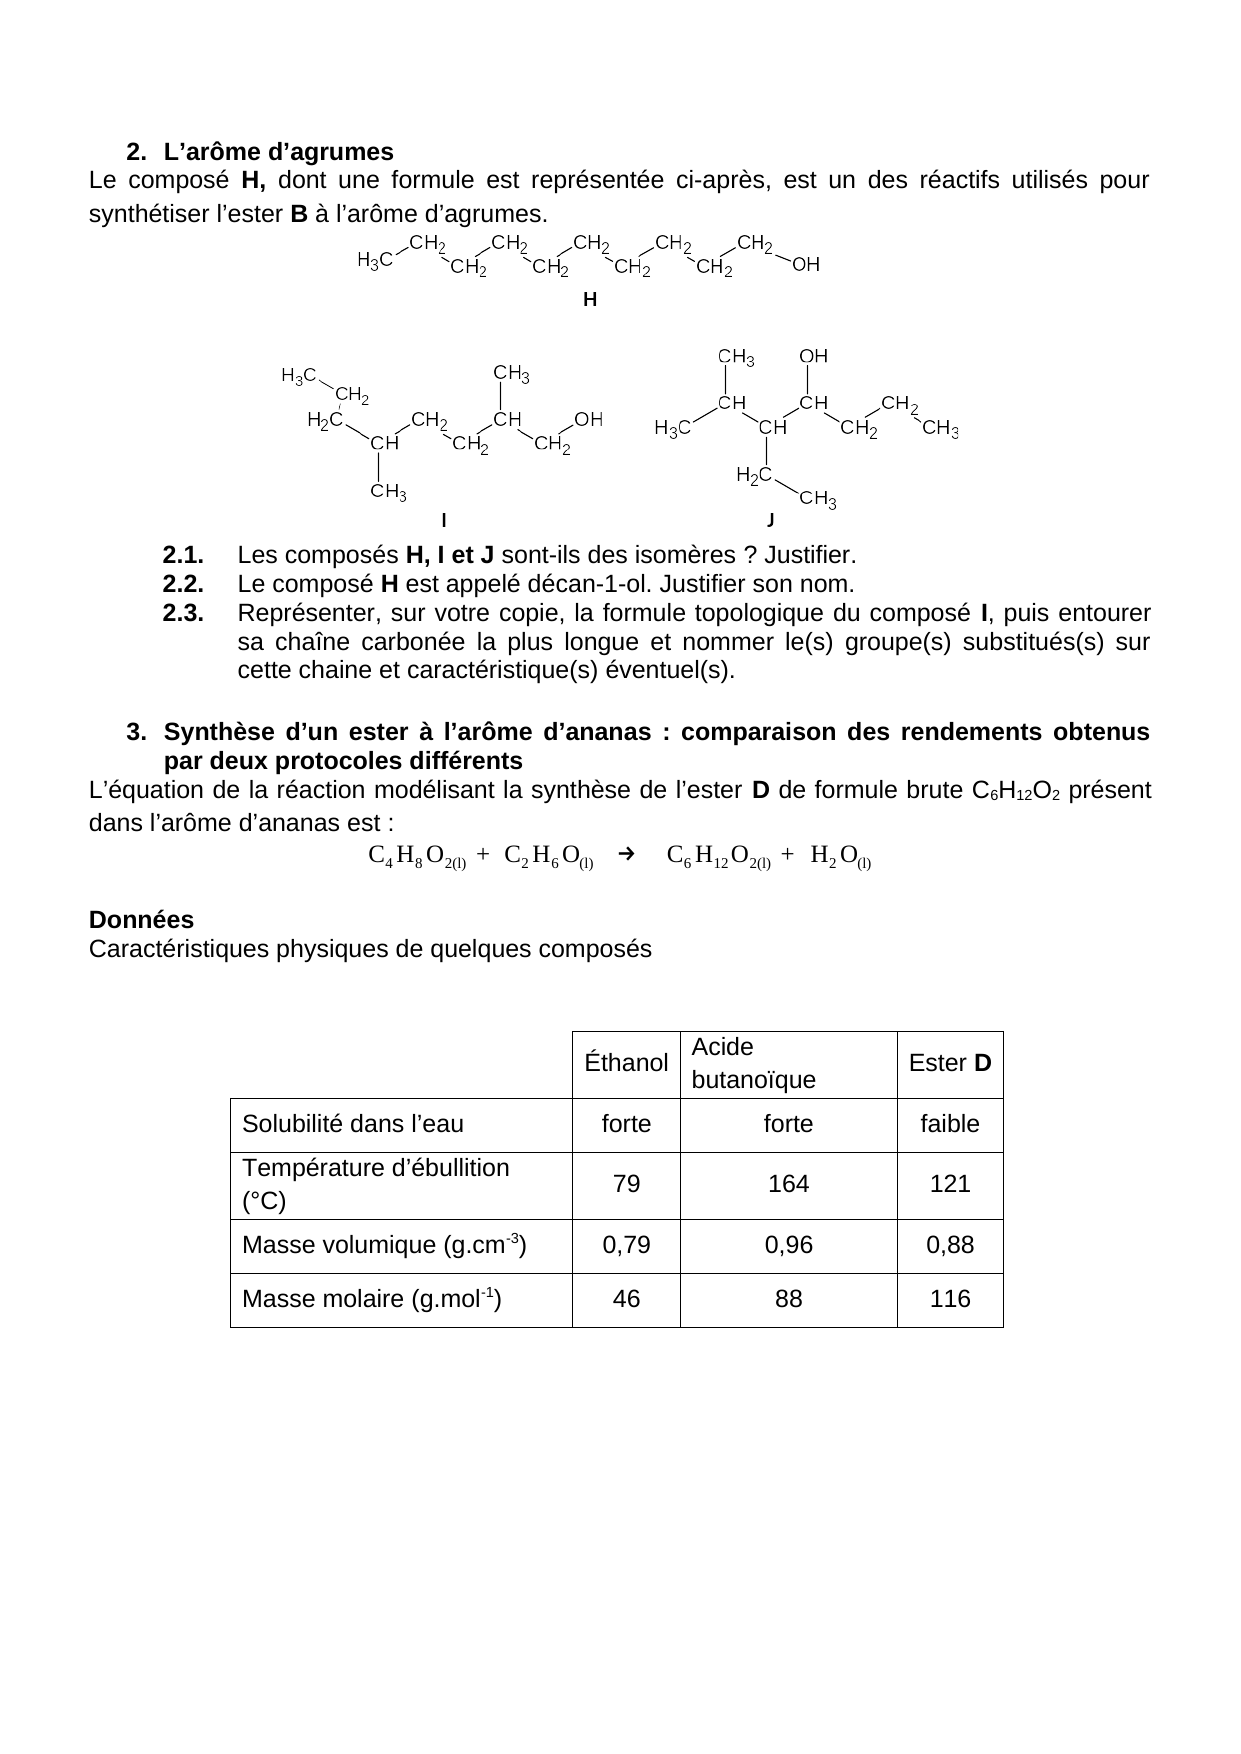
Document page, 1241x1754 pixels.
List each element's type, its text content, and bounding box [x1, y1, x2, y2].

table_cell Température d’ébullition (°C) [231, 1153, 572, 1219]
list Le composé H est appelé décan-1-ol. Justifier son nom. [162, 569, 1152, 598]
list Représenter, sur votre copie, la formule topologique du composé I, puis entourer sa chaîne carbonée la plus longue et nommer le(s) groupe(s) substitués(s) sur cette chaine et caractéristique(s) éventuel(s). [162, 598, 1152, 684]
list Synthèse d’un ester à l’arôme d’ananas : comparaison des rendements obtenus par deux protocoles différents [126, 717, 1152, 775]
table_cell 0,96 [681, 1220, 897, 1273]
table_cell forte [681, 1099, 897, 1152]
table_header [231, 1031, 572, 1098]
table_cell 0,88 [898, 1220, 1003, 1273]
table_cell 116 [898, 1274, 1003, 1327]
table_cell Masse volumique (g.cm-3) [231, 1220, 572, 1273]
table_cell 121 [898, 1153, 1003, 1219]
table_cell 0,79 [573, 1220, 680, 1273]
table_cell forte [573, 1099, 680, 1152]
text Données [89, 905, 1152, 934]
table_cell 164 [681, 1153, 897, 1219]
table_header Éthanol [573, 1032, 680, 1098]
list Les composés H, I et J sont-ils des isomères ? Justifier. [162, 541, 1152, 569]
table_header Ester D [898, 1032, 1003, 1098]
table_cell faible [898, 1099, 1003, 1152]
list L’arôme d’agrumes [126, 137, 1152, 166]
table_header Acide butanoïque [681, 1032, 897, 1098]
table_cell 88 [681, 1274, 897, 1327]
table_cell 79 [573, 1153, 680, 1219]
text L’équation de la réaction modélisant la synthèse de l’ester D de formule brute C6H12O2 présent dans l’arôme d’ananas est : [89, 775, 1152, 837]
table_cell 46 [573, 1274, 680, 1327]
table_cell Solubilité dans l’eau [231, 1099, 572, 1152]
table_cell Masse molaire (g.mol-1) [231, 1274, 572, 1327]
text Caractéristiques physiques de quelques composés [89, 934, 1152, 963]
text Le composé H, dont une formule est représentée ci-après, est un des réactifs utilisés pour synthétiser l’ester B à l’arôme d’agrumes. [89, 166, 1152, 227]
